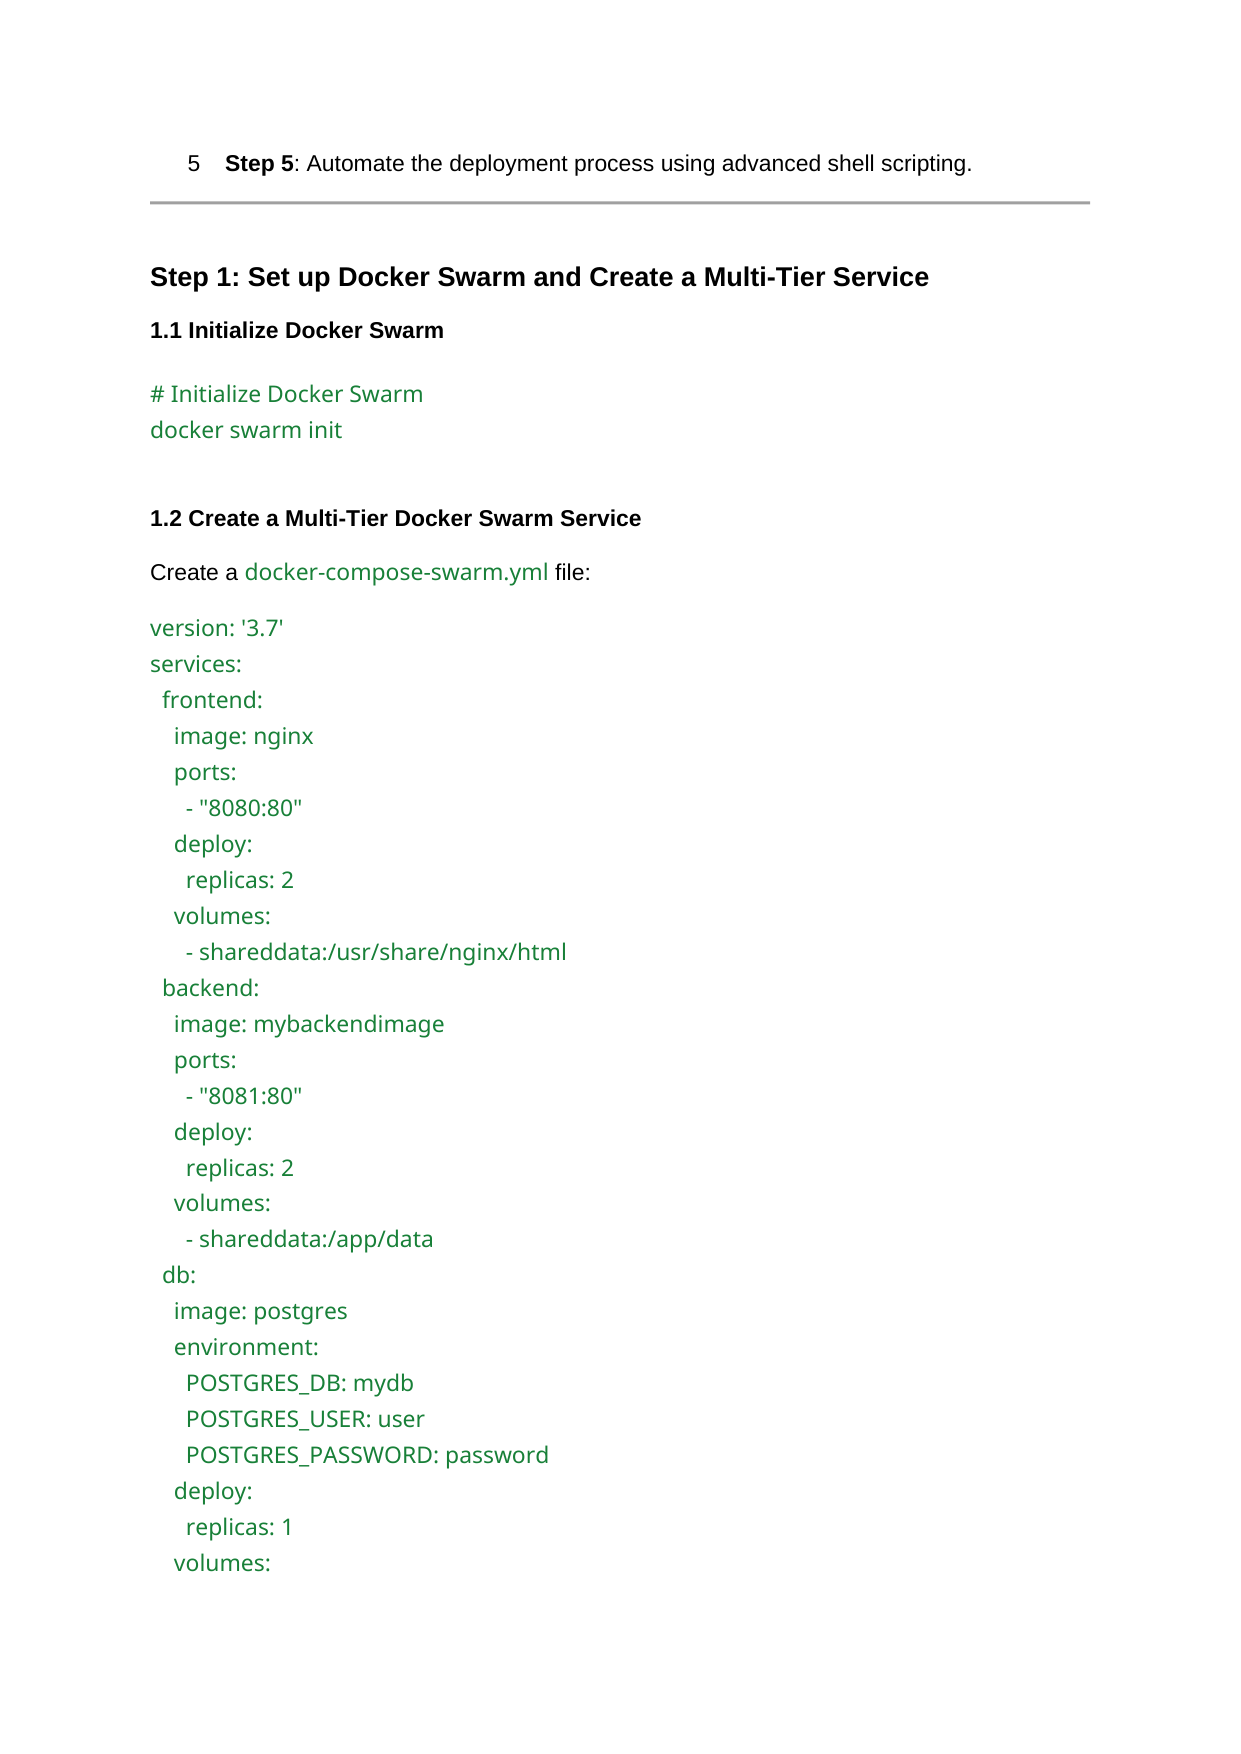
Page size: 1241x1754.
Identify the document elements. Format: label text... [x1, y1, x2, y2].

text deploy: [150, 828, 1090, 859]
text db: [150, 1259, 1090, 1291]
text replicas: 2 [150, 864, 1090, 895]
text POSTGRES_USER: user [150, 1403, 1090, 1434]
text deploy: [150, 1116, 1090, 1147]
subtitle Step 1: Set up Docker Swarm and Create a Multi-Tier Service [150, 261, 1090, 292]
text docker swarm init [150, 414, 1090, 445]
text volumes: [150, 1187, 1090, 1219]
text replicas: 1 [150, 1511, 1090, 1542]
text deploy: [150, 1475, 1090, 1506]
text version: '3.7' [150, 612, 1090, 644]
text ports: [150, 1044, 1090, 1075]
text image: mybackendimage [150, 1008, 1090, 1039]
text ports: [150, 756, 1090, 787]
text environment: [150, 1331, 1090, 1362]
text frontend: [150, 684, 1090, 716]
text - shareddata:/usr/share/nginx/html [150, 936, 1090, 967]
text Create a docker-compose-swarm.yml file: [150, 556, 1090, 587]
text POSTGRES_PASSWORD: password [150, 1439, 1090, 1470]
text volumes: [150, 1547, 1090, 1578]
text replicas: 2 [150, 1151, 1090, 1183]
subtitle 1.2 Create a Multi-Tier Docker Swarm Service [150, 505, 1090, 531]
subtitle 1.1 Initialize Docker Swarm [150, 317, 1090, 343]
text # Initialize Docker Swarm [150, 378, 1090, 409]
text services: [150, 648, 1090, 679]
list Step 5: Automate the deployment process using advanced shell scripting. [187, 150, 1090, 176]
text image: postgres [150, 1295, 1090, 1326]
text image: nginx [150, 720, 1090, 751]
text - "8080:80" [150, 792, 1090, 823]
text POSTGRES_DB: mydb [150, 1367, 1090, 1398]
text backend: [150, 972, 1090, 1003]
text - "8081:80" [150, 1079, 1090, 1111]
text volumes: [150, 900, 1090, 931]
text - shareddata:/app/data [150, 1223, 1090, 1254]
